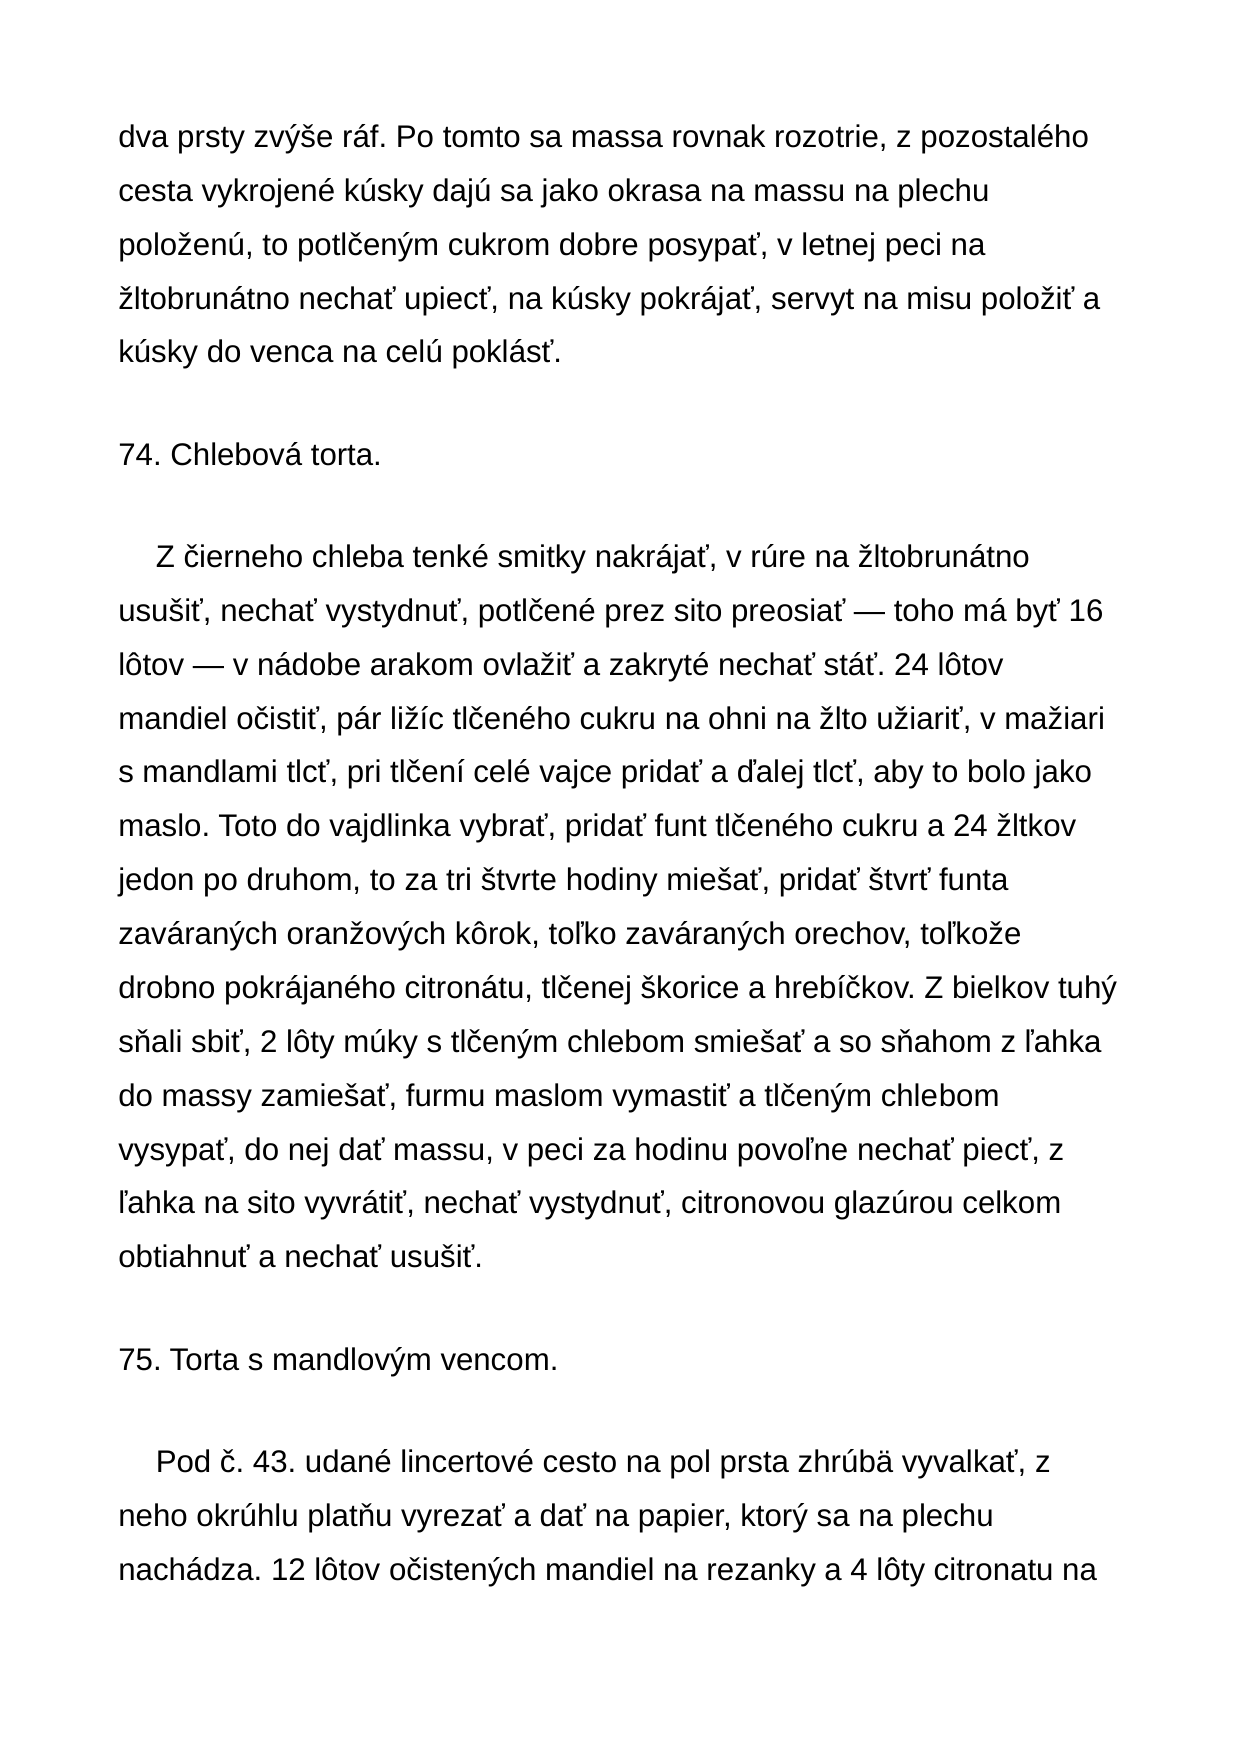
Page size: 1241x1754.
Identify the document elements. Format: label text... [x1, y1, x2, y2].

text dva prsty zvýše ráf. Po tomto sa massa rovnak rozo­trie, z pozostalého cesta vykrojené kúsky dajú sa jako okrasa na massu na plechu položenú, to potlčeným cukrom dobre posypať, v letnej peci na žltobrunátno nechať upiecť, na kúsky pokrájať, servyt na misu položiť a kúsky do venca na celú poklásť. [118, 118, 1122, 369]
text 74. Chlebová torta. [118, 436, 1122, 472]
text Z čierneho chleba tenké smitky nakrájať, v rúre na žltobrunátno usušiť, nechať vystydnuť, potlčené prez sito preosiať — toho má byť 16 lôtov — v nádobe arakom ovlažiť a zakryté nechať stáť. 24 lôtov mandiel očistiť, pár ližíc tlče­ného cukru na ohni na žlto užiariť, v mažiari s mandlami tlcť, pri tlčení celé vajce pridať a ďalej tlcť, aby to bolo jako maslo. Toto do vajdlinka vybrať, pridať funt tlčeného cukru a 24 žltkov jedon po druhom, to za tri štvrte hodiny miešať, pridať štvrť funta zaváraných oranžových kôrok, toľko za­váraných orechov, toľkože drobno pokrájaného citronátu, tlčenej škorice a hrebíčkov. Z bielkov tuhý sňali sbiť, 2 lôty múky s tlčeným chlebom smiešať a so sňahom z ľahka do massy zamiešať, furmu maslom vymastiť a tlčeným chle­bom vysypať, do nej dať massu, v peci za hodinu povoľne nechať piecť, z ľahka na sito vyvrátiť, nechať vystydnuť, citronovou glazúrou celkom obtiahnuť a nechať usušiť. [118, 538, 1122, 1274]
text 75. Torta s mandlovým vencom. [118, 1341, 1122, 1376]
text Pod č. 43. udané lincertové cesto na pol prsta zhrúbä vyvalkať, z neho okrúhlu platňu vyrezať a dať na papier, ktorý sa na plechu nachádza. 12 lôtov očistených mandiel na rezanky a 4 lôty citronatu na [118, 1443, 1122, 1586]
